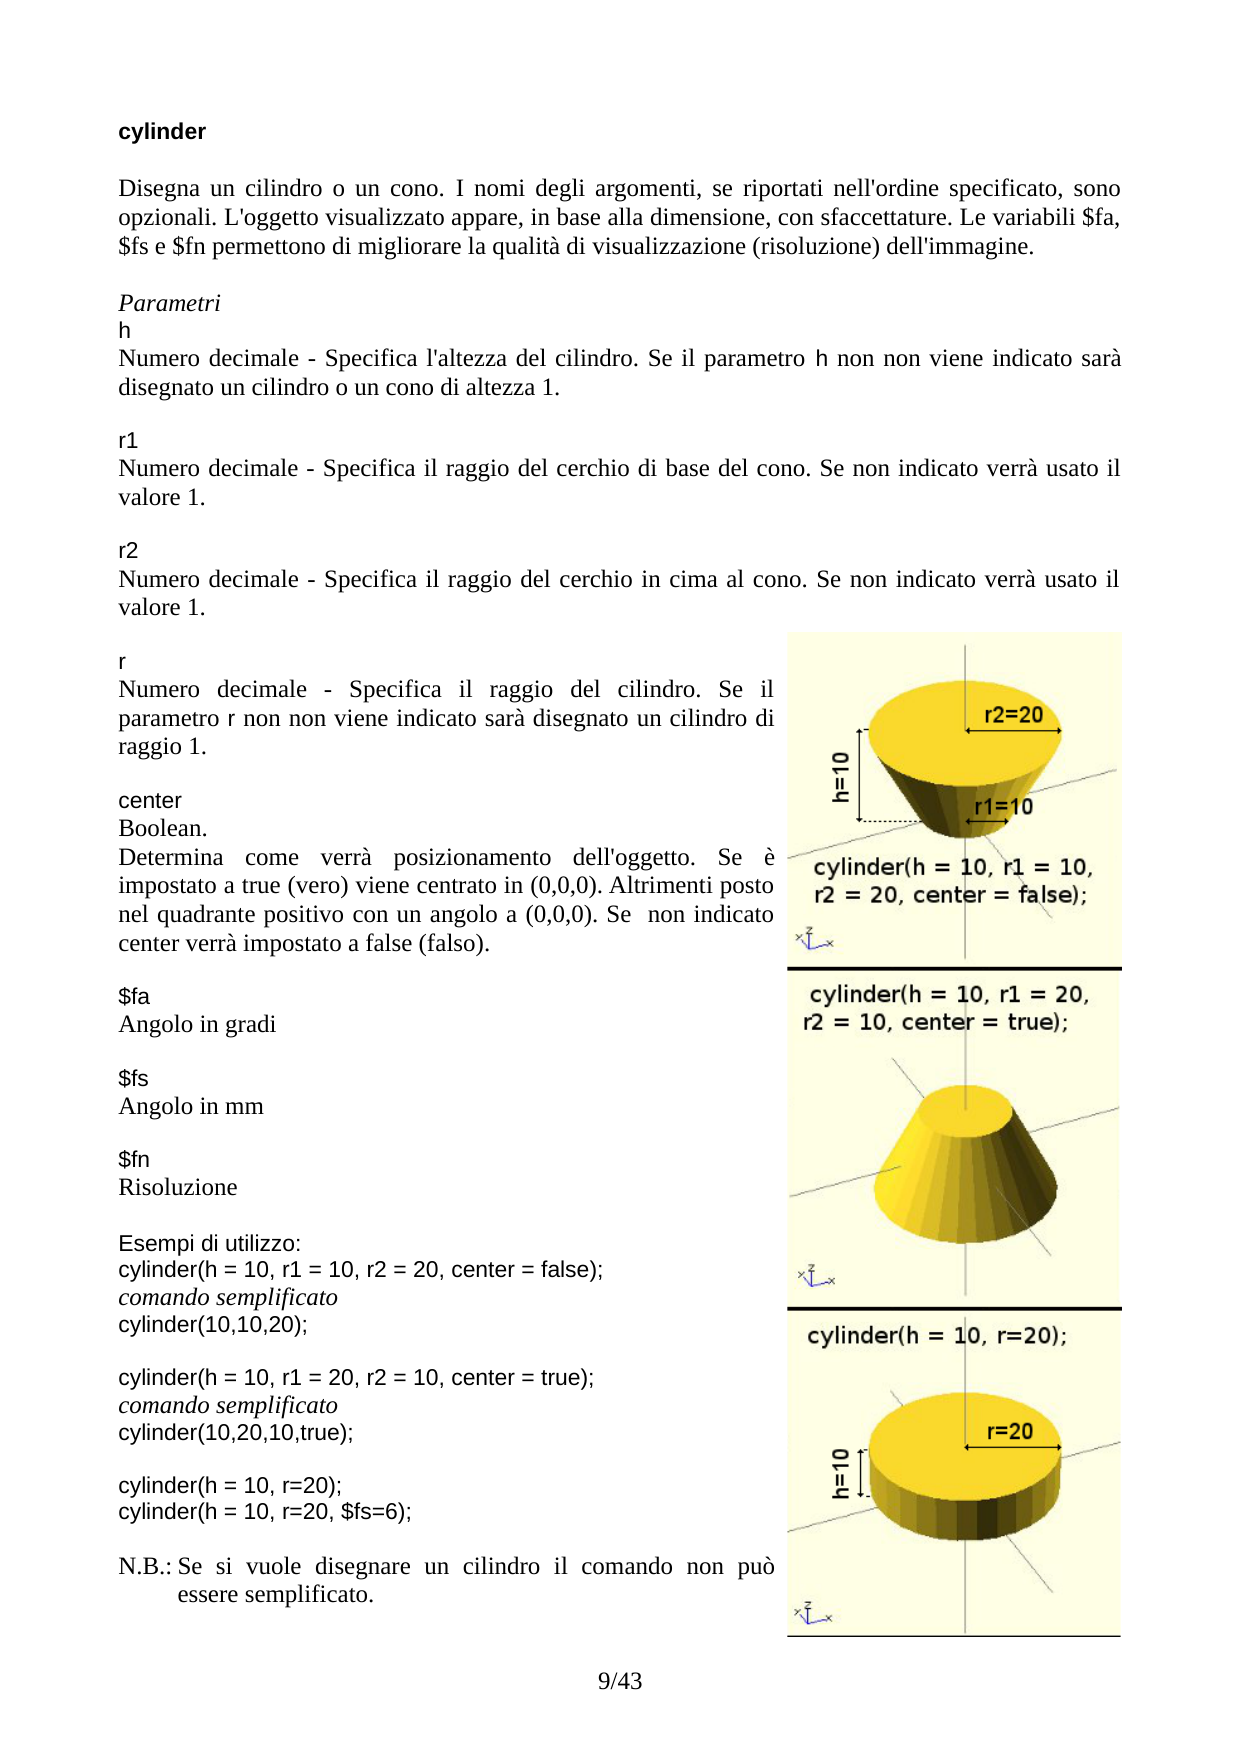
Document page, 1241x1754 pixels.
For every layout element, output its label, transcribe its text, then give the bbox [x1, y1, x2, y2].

text $fn [118, 1146, 787, 1172]
text Risoluzione [118, 1172, 787, 1201]
text Angolo in mm [118, 1091, 787, 1119]
text h [118, 317, 1122, 343]
text Numero decimale - Specifica il raggio del cerchio di base del cono. Se non indicato verrà usato il valore 1. [118, 453, 1122, 511]
text Angolo in gradi [118, 1009, 787, 1038]
text Numero decimale - Specifica l'altezza del cilindro. Se il parametro h non non viene indicato sarà disegnato un cilindro o un cono di altezza 1. [118, 343, 1122, 401]
text cylinder(h = 10, r=20); [118, 1472, 787, 1498]
text cylinder [118, 118, 1122, 144]
text Disegna un cilindro o un cono. I nomi degli argomenti, se riportati nell'ordine specificato, sono opzionali. L'oggetto visualizzato appare, in base alla dimensione, con sfaccettature. Le variabili $fa, $fs e $fn permettono di migliorare la qualità di visualizzazione (risoluzione) dell'immagine. [118, 173, 1122, 259]
text cylinder(h = 10, r1 = 10, r2 = 20, center = false); [118, 1256, 787, 1282]
picture [787, 632, 1122, 1637]
text Numero decimale - Specifica il raggio del cilindro. Se il parametro r non non viene indicato sarà disegnato un cilindro di raggio 1. [118, 674, 787, 760]
text $fs [118, 1064, 787, 1091]
text N.B.: Se si vuole disegnare un cilindro il comando non può essere semplificato. [118, 1551, 787, 1608]
text Numero decimale - Specifica il raggio del cerchio in cima al cono. Se non indicato verrà usato il valore 1. [118, 564, 1122, 621]
text center [118, 787, 787, 813]
text Boolean. [118, 813, 787, 842]
text cylinder(h = 10, r1 = 20, r2 = 10, center = true); [118, 1364, 787, 1390]
text cylinder(10,20,10,true); [118, 1419, 787, 1445]
text comando semplificato [118, 1390, 787, 1419]
text comando semplificato [118, 1282, 787, 1311]
text Parametri [118, 288, 1122, 317]
text $fa [118, 983, 787, 1009]
text cylinder(10,10,20); [118, 1311, 787, 1338]
text cylinder(h = 10, r=20, $fs=6); [118, 1498, 787, 1524]
text r1 [118, 427, 1122, 453]
text Determina come verrà posizionamento dell'oggetto. Se è impostato a true (vero) viene centrato in (0,0,0). Altrimenti posto nel quadrante positivo con un angolo a (0,0,0). Se non indicato center verrà impostato a false (falso). [118, 842, 787, 957]
text r2 [118, 537, 1122, 564]
text Esempi di utilizzo: [118, 1230, 787, 1256]
text r [118, 648, 787, 674]
